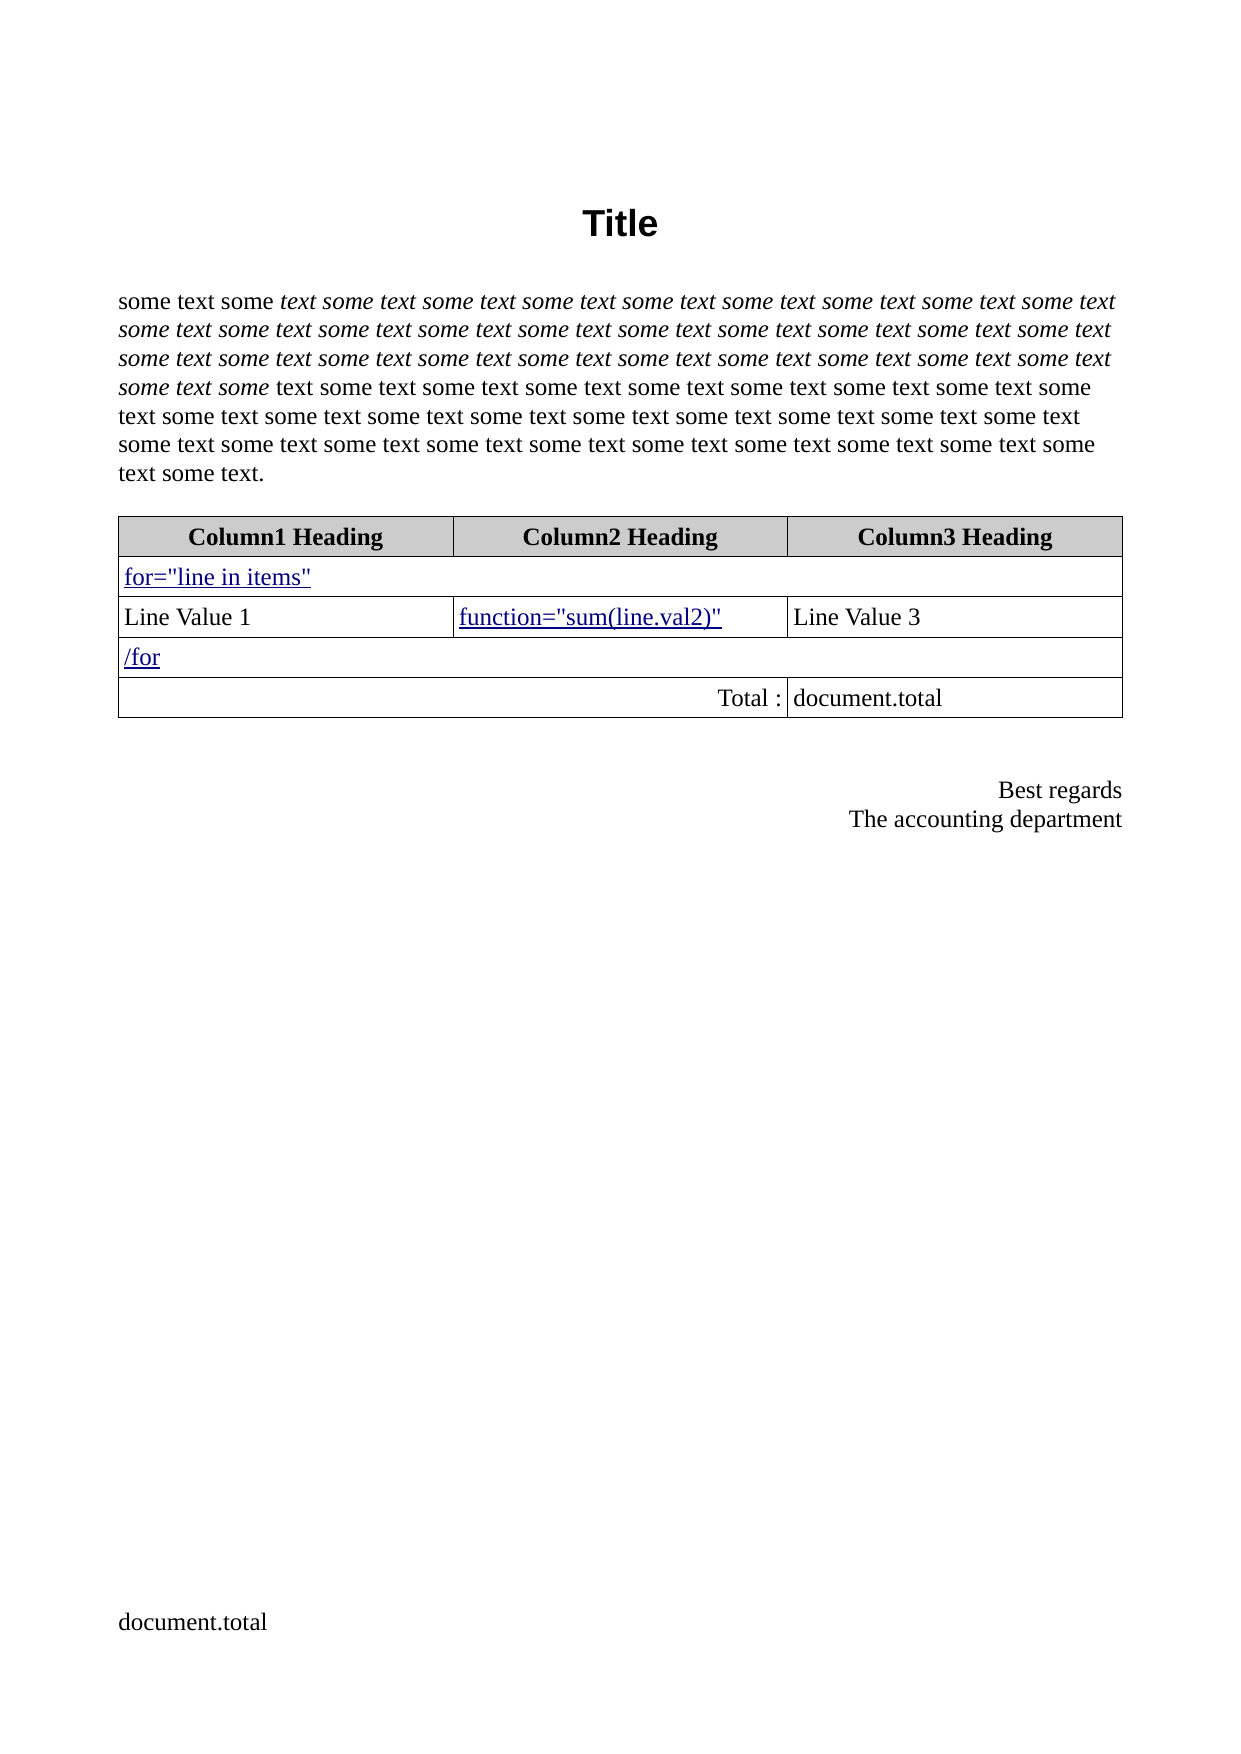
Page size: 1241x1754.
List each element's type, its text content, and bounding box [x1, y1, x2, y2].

table_cell Line Value 3 [788, 597, 1122, 637]
table_cell function="sum(line.val2)" [454, 597, 787, 637]
table_header Column3 Heading [788, 517, 1122, 556]
title Title [118, 201, 1122, 244]
table_header Column1 Heading [119, 517, 453, 556]
text The accounting department [118, 804, 1122, 832]
table_cell document.total [788, 678, 1122, 717]
table_cell Total : [119, 678, 787, 717]
table_cell /for [119, 638, 1122, 677]
table_cell for="line in items" [119, 557, 1122, 596]
table_cell Line Value 1 [119, 597, 453, 637]
text Best regards [118, 775, 1122, 804]
text some text some text some text some text some text some text some text some text some text some text some text some text some text some text some text some text some text some text some text some text some text some text some text some text some text some text some text some text some text some text some text some text some text some text some text some text some text some text some text some text some text some text some text some text some text some text some text some text some text some text some text some text some text some text some text some text some text some text some text some text. [118, 286, 1122, 487]
table_header Column2 Heading [454, 517, 787, 556]
